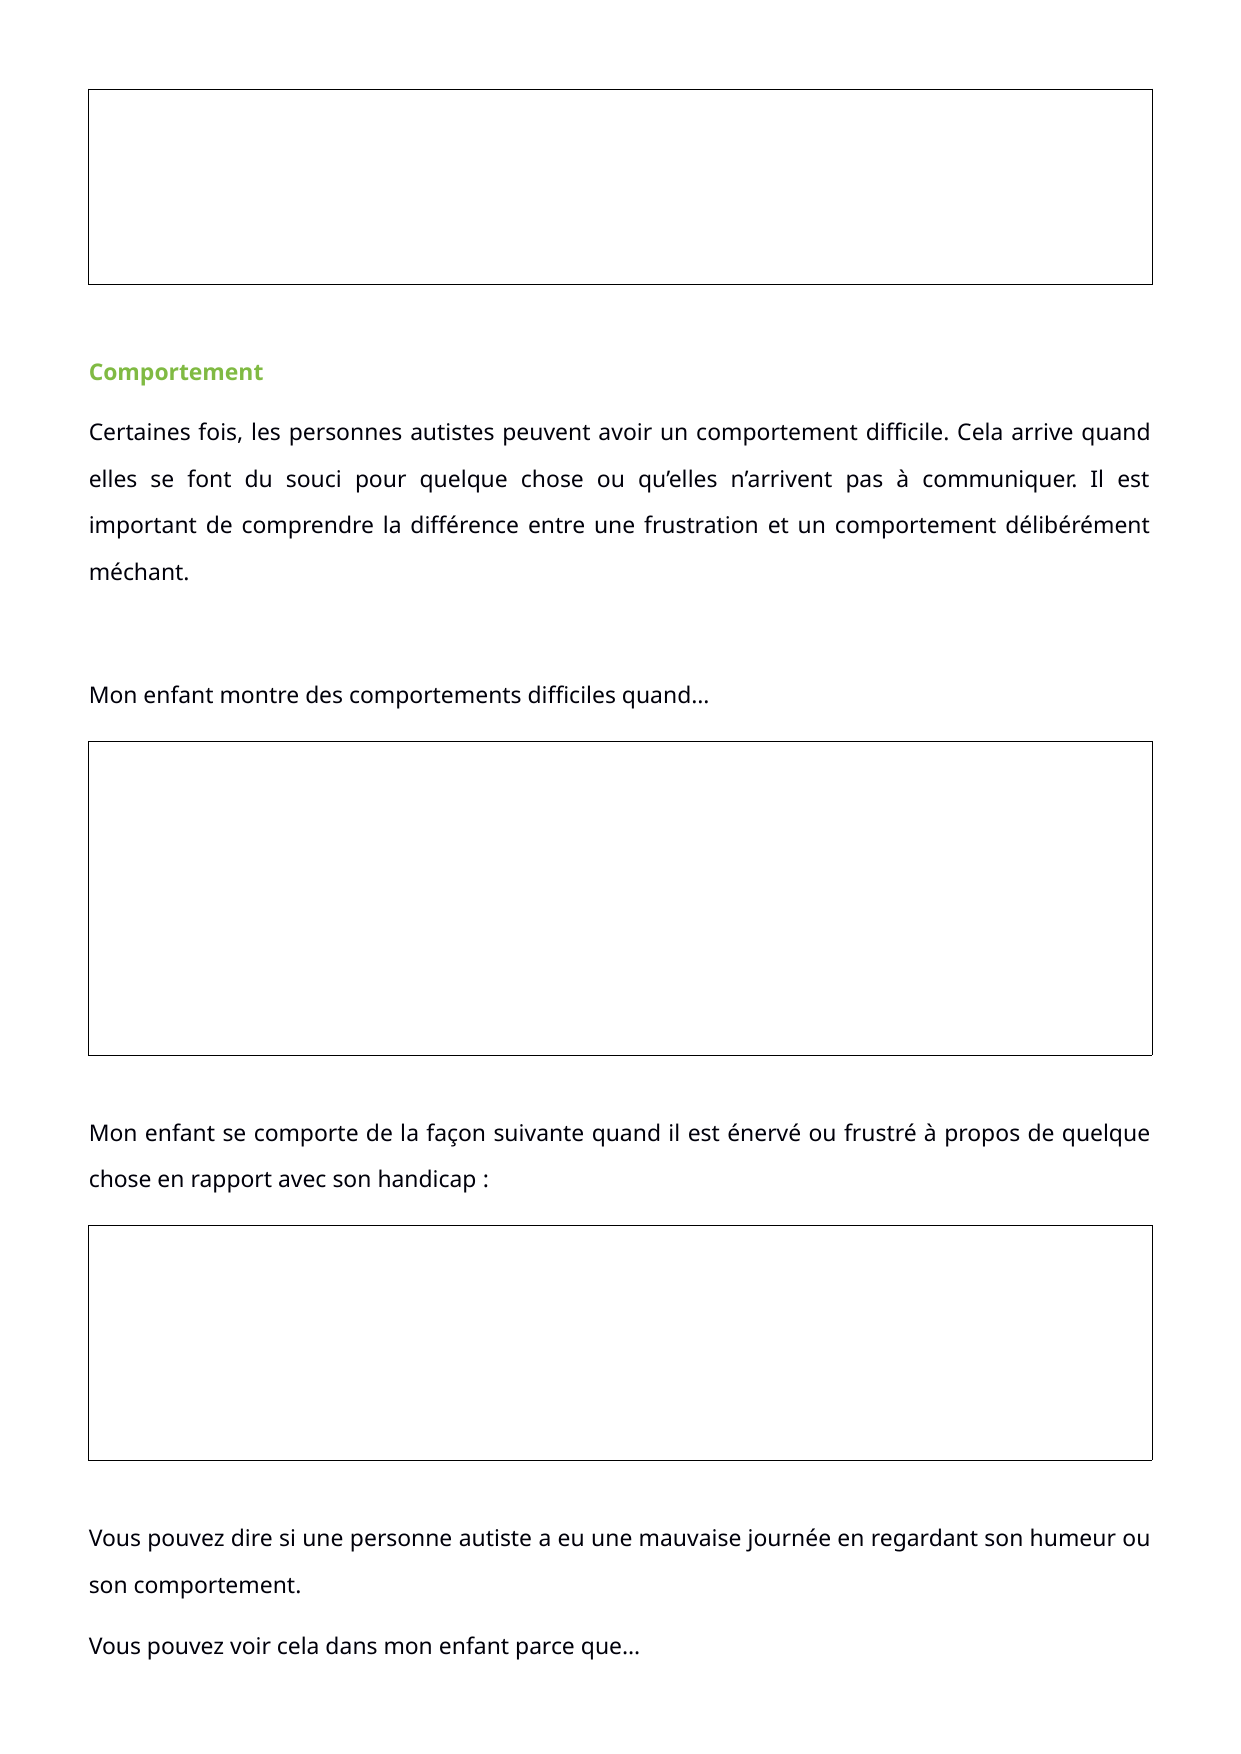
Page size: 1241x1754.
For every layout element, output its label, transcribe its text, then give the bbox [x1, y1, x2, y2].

text Certaines fois, les personnes autistes peuvent avoir un comportement difficile. Cela arrive quand elles se font du souci pour quelque chose ou qu’elles n’arrivent pas à communiquer. Il est important de comprendre la différence entre une frustration et un comportement délibérément méchant. [88, 416, 1152, 588]
table_header [89, 90, 1152, 284]
table_header [89, 1226, 1152, 1460]
text Mon enfant se comporte de la façon suivante quand il est énervé ou frustré à propos de quelque chose en rapport avec son handicap : [88, 1117, 1152, 1195]
text Vous pouvez voir cela dans mon enfant parce que… [88, 1630, 1152, 1661]
text Vous pouvez dire si une personne autiste a eu une mauvaise journée en regardant son humeur ou son comportement. [88, 1522, 1152, 1600]
text Mon enfant montre des comportements difficiles quand… [88, 679, 1152, 711]
table_header [89, 742, 1152, 1055]
subtitle Comportement [88, 356, 1152, 388]
